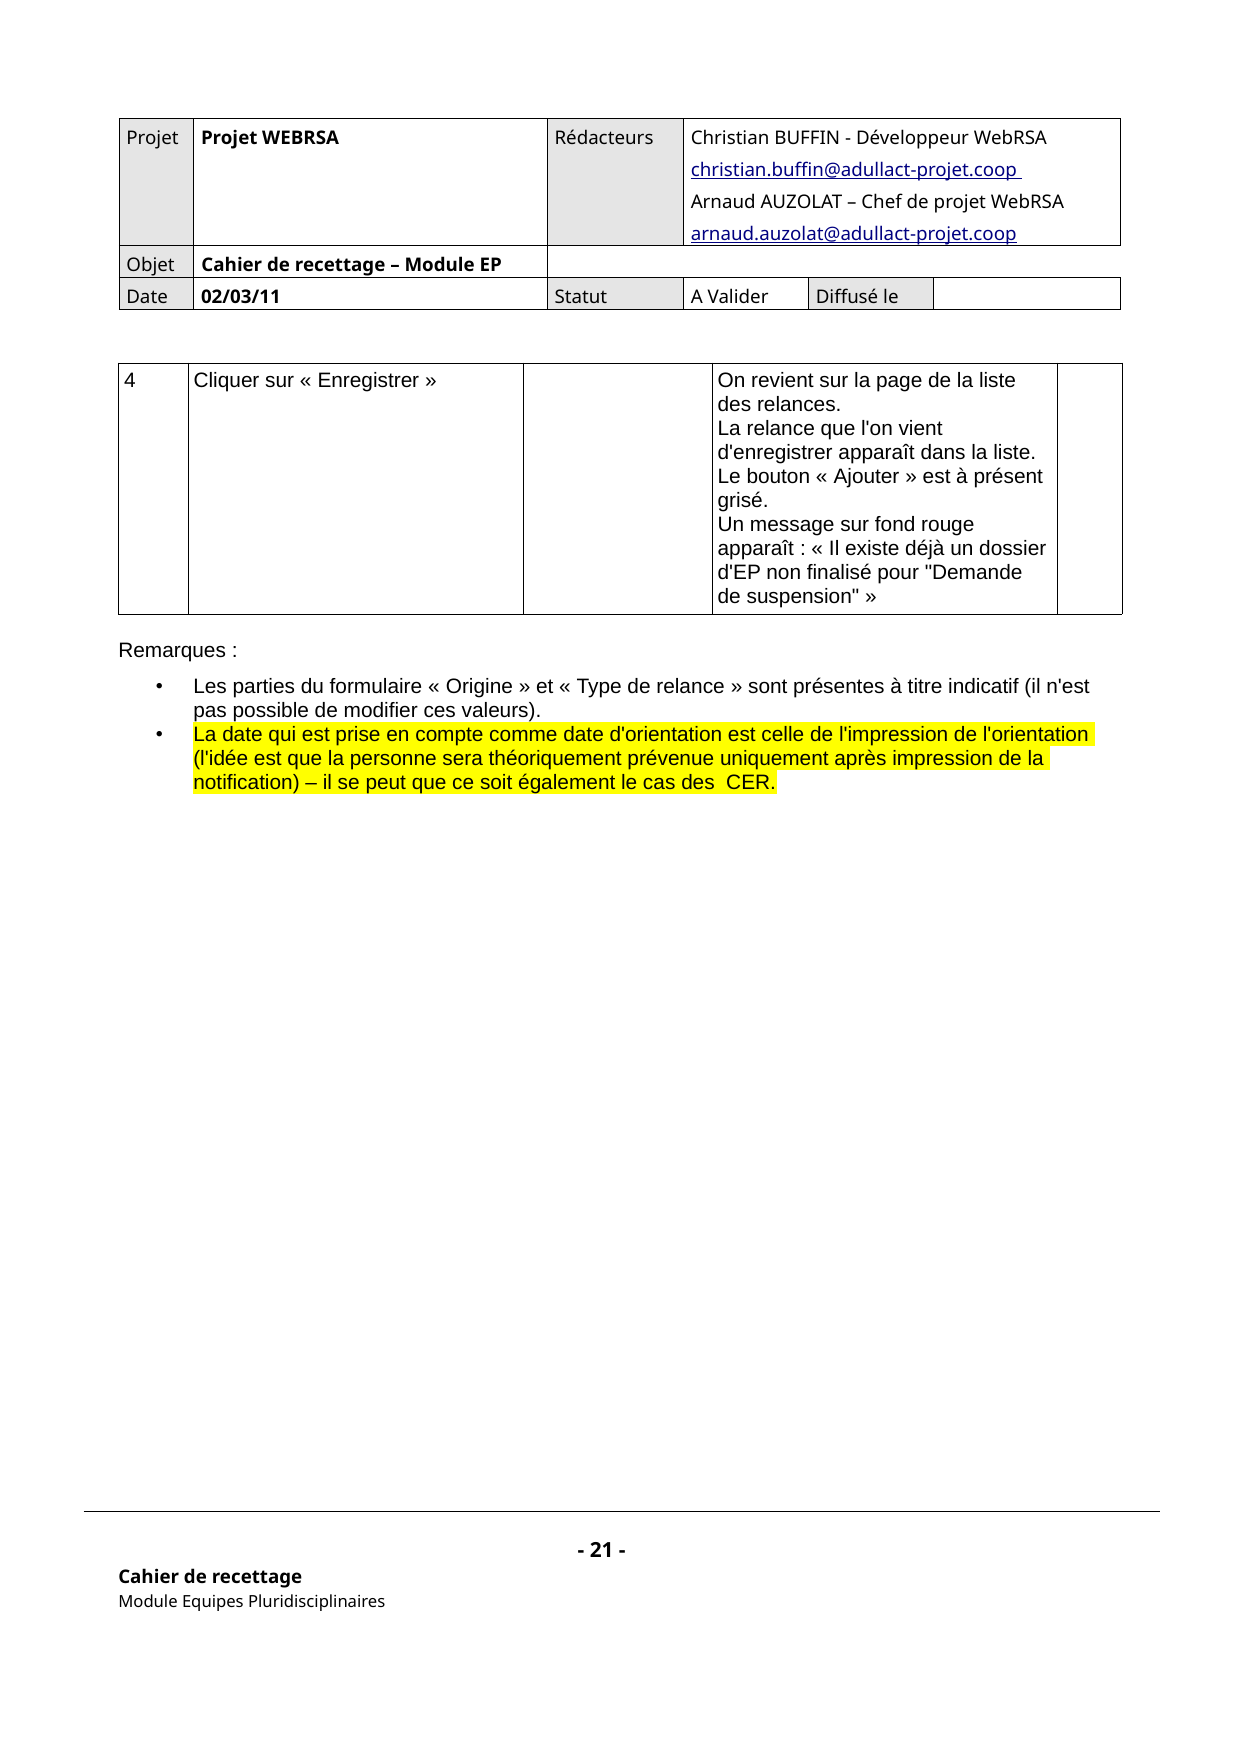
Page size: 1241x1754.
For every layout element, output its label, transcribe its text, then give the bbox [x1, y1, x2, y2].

text Remarques : [118, 638, 1122, 662]
list Les parties du formulaire « Origine » et « Type de relance » sont présentes à titre indicatif (il n'est pas possible de modifier ces valeurs). [156, 674, 1122, 722]
list La date qui est prise en compte comme date d'orientation est celle de l'impression de l'orientation (l'idée est que la personne sera théoriquement prévenue uniquement après impression de la notification) – il se peut que ce soit également le cas des CER. [156, 722, 1122, 794]
table_cell 4 [119, 364, 188, 614]
table_cell [1058, 364, 1122, 614]
table_cell On revient sur la page de la liste des relances. La relance que l'on vient d'enregistrer apparaît dans la liste. Le bouton « Ajouter » est à présent grisé. Un message sur fond rouge apparaît : « Il existe déjà un dossier d'EP non finalisé pour "Demande de suspension" » [713, 364, 1057, 614]
table_cell Cliquer sur « Enregistrer » [189, 364, 523, 614]
table_cell [524, 364, 712, 614]
